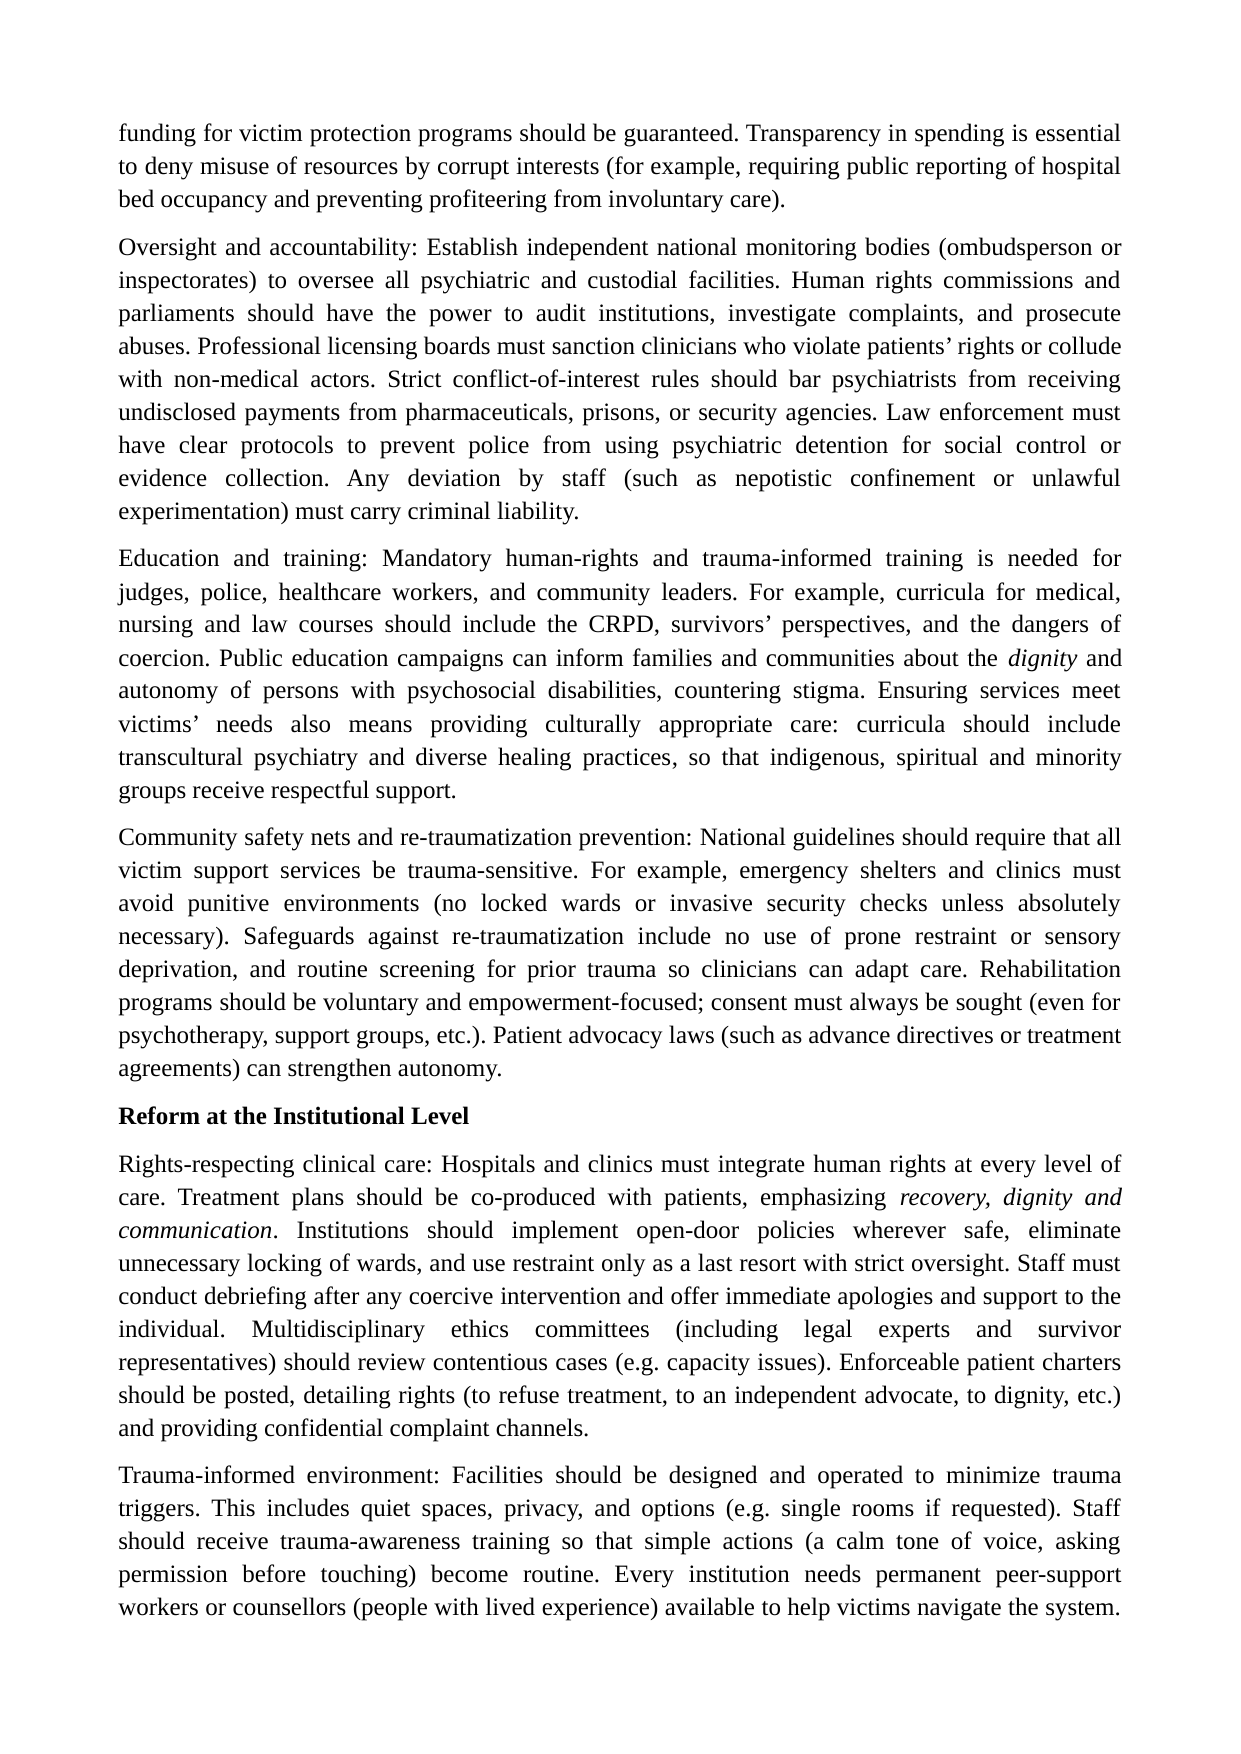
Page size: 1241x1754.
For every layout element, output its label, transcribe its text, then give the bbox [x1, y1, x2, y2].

text Community safety nets and re-traumatization prevention: National guidelines should require that all victim support services be trauma-sensitive. For example, emergency shelters and clinics must avoid punitive environments (no locked wards or invasive security checks unless absolutely necessary). Safeguards against re-traumatization include no use of prone restraint or sensory deprivation, and routine screening for prior trauma so clinicians can adapt care. Rehabilitation programs should be voluntary and empowerment-focused; consent must always be sought (even for psychotherapy, support groups, etc.). Patient advocacy laws (such as advance directives or treatment agreements) can strengthen autonomy. [118, 822, 1122, 1082]
text Education and training: Mandatory human-rights and trauma-informed training is needed for judges, police, healthcare workers, and community leaders. For example, curricula for medical, nursing and law courses should include the CRPD, survivors’ perspectives, and the dangers of coercion. Public education campaigns can inform families and communities about the dignity and autonomy of persons with psychosocial disabilities, countering stigma. Ensuring services meet victims’ needs also means providing culturally appropriate care: curricula should include transcultural psychiatry and diverse healing practices​, so that indigenous, spiritual and minority groups receive respectful support. [118, 543, 1122, 803]
text Reform at the Institutional Level [118, 1101, 1122, 1130]
text funding for victim protection programs should be guaranteed. Transparency in spending is essential to deny misuse of resources by corrupt interests (for example, requiring public reporting of hospital bed occupancy and preventing profiteering from involuntary care). [118, 118, 1122, 213]
text Oversight and accountability: Establish independent national monitoring bodies (ombudsperson or inspectorates) to oversee all psychiatric and custodial facilities. Human rights commissions and parliaments should have the power to audit institutions, investigate complaints, and prosecute abuses. Professional licensing boards must sanction clinicians who violate patients’ rights or collude with non‑medical actors. Strict conflict-of-interest rules should bar psychiatrists from receiving undisclosed payments from pharmaceuticals, prisons, or security agencies. Law enforcement must have clear protocols to prevent police from using psychiatric detention for social control or evidence collection. Any deviation by staff (such as nepotistic confinement or unlawful experimentation) must carry criminal liability. [118, 232, 1122, 525]
text Trauma-informed environment: Facilities should be designed and operated to minimize trauma triggers. This includes quiet spaces, privacy, and options (e.g. single rooms if requested). Staff should receive trauma-awareness training so that simple actions (a calm tone of voice, asking permission before touching) become routine. Every institution needs permanent peer-support workers or counsellors (people with lived experience) available to help victims navigate the system. [118, 1460, 1122, 1621]
text Rights-respecting clinical care: Hospitals and clinics must integrate human rights at every level of care. Treatment plans should be co-produced with patients, emphasizing recovery, dignity and communication. Institutions should implement open-door policies wherever safe, eliminate unnecessary locking of wards, and use restraint only as a last resort with strict oversight. Staff must conduct debriefing after any coercive intervention and offer immediate apologies and support to the individual. Multidisciplinary ethics committees (including legal experts and survivor representatives) should review contentious cases (e.g. capacity issues). Enforceable patient charters should be posted, detailing rights (to refuse treatment, to an independent advocate, to dignity, etc.) and providing confidential complaint channels. [118, 1149, 1122, 1442]
